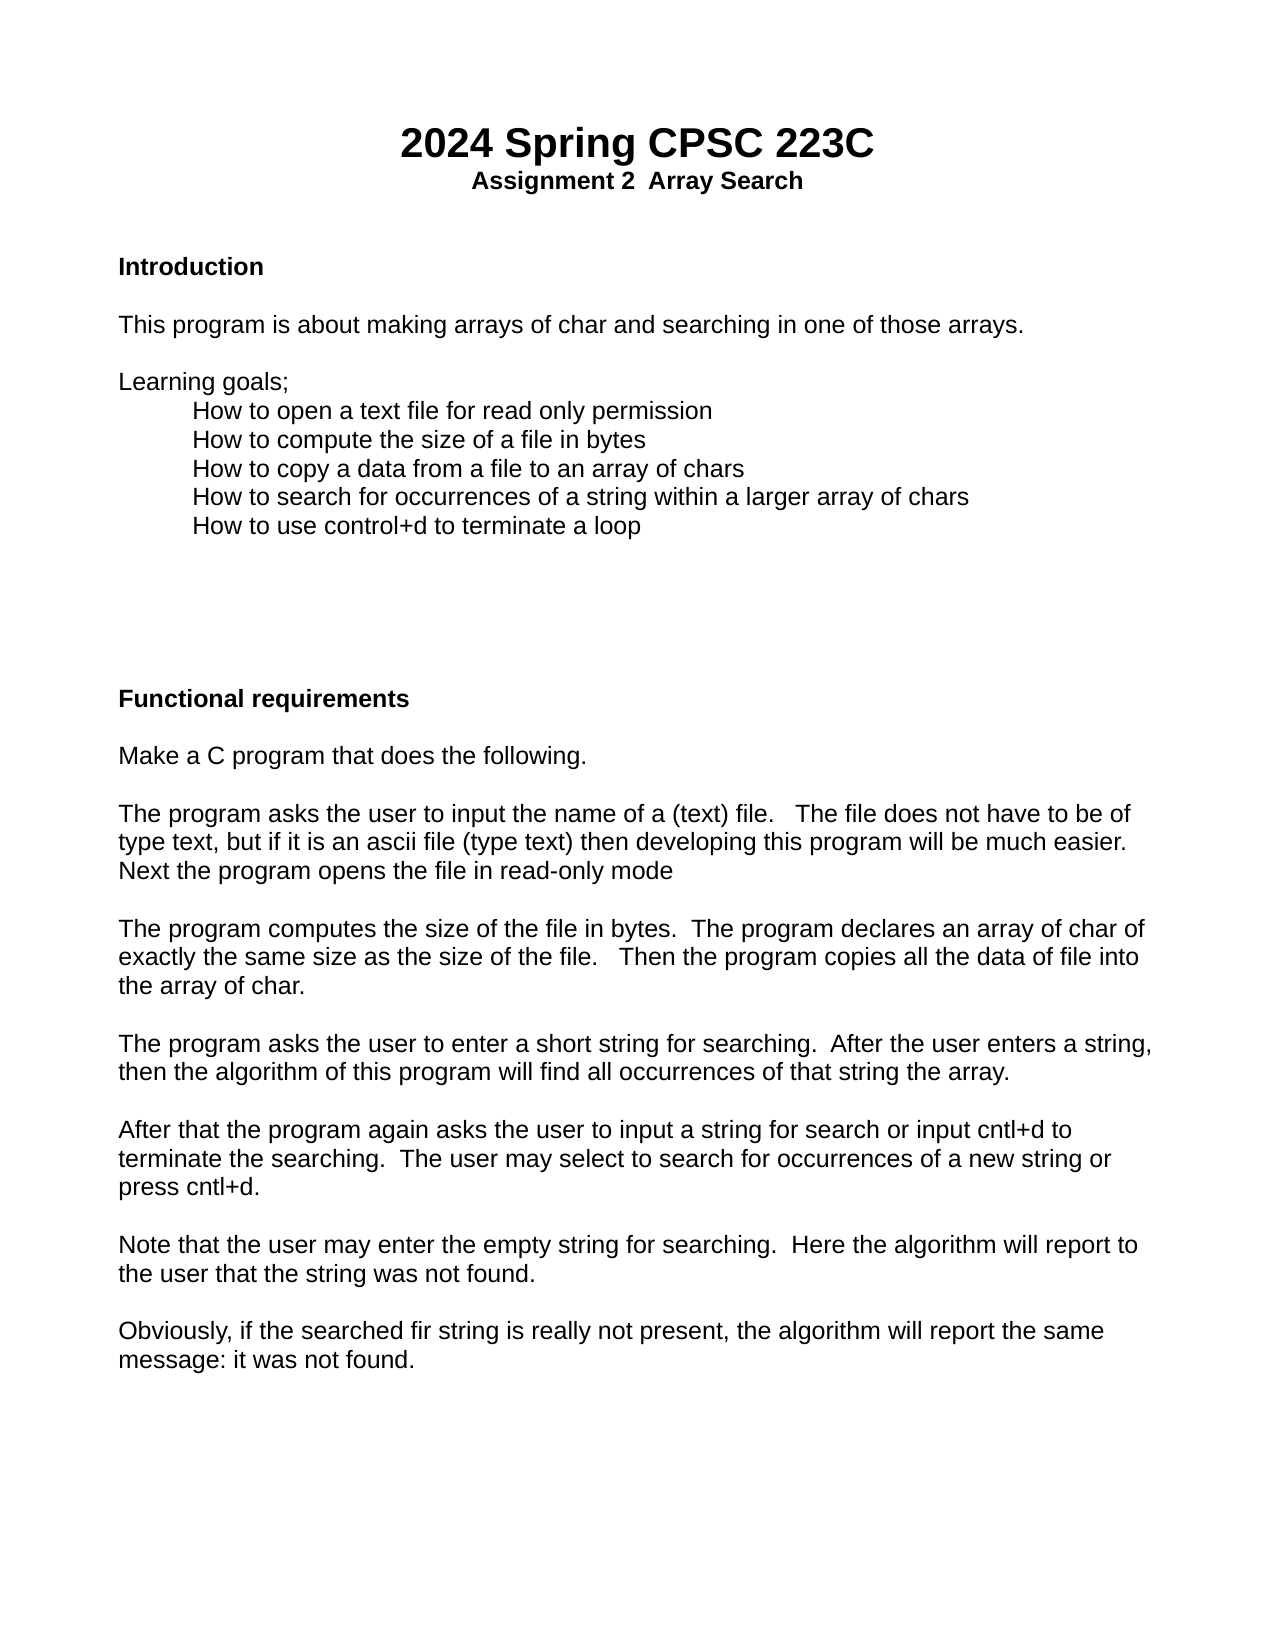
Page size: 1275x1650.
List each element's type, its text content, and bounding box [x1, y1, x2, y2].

text After that the program again asks the user to input a string for search or input cntl+d to terminate the searching. The user may select to search for occurrences of a new string or press cntl+d. [118, 1115, 1157, 1201]
text Make a C program that does the following. [118, 741, 1157, 770]
text How to use control+d to terminate a loop [118, 511, 1157, 540]
text The program asks the user to input the name of a (text) file. The file does not have to be of type text, but if it is an ascii file (type text) then developing this program will be much easier. Next the program opens the file in read-only mode [118, 798, 1157, 885]
text The program asks the user to enter a short string for searching. After the user enters a string, then the algorithm of this program will find all occurrences of that string the array. [118, 1028, 1157, 1086]
text Functional requirements [118, 683, 1157, 712]
text How to compute the size of a file in bytes [118, 425, 1157, 453]
text Assignment 2 Array Search [118, 166, 1157, 195]
text How to open a text file for read only permission [118, 396, 1157, 425]
text How to search for occurrences of a string within a larger array of chars [118, 482, 1157, 511]
text Introduction [118, 252, 1157, 281]
text Learning goals; [118, 367, 1157, 396]
text This program is about making arrays of char and searching in one of those arrays. [118, 310, 1157, 338]
text 2024 Spring CPSC 223C [118, 118, 1157, 166]
text Note that the user may enter the empty string for searching. Here the algorithm will report to the user that the string was not found. [118, 1230, 1157, 1287]
text The program computes the size of the file in bytes. The program declares an array of char of exactly the same size as the size of the file. Then the program copies all the data of file into the array of char. [118, 913, 1157, 1000]
text Obviously, if the searched fir string is really not present, the algorithm will report the same message: it was not found. [118, 1316, 1157, 1373]
text How to copy a data from a file to an array of chars [118, 453, 1157, 482]
